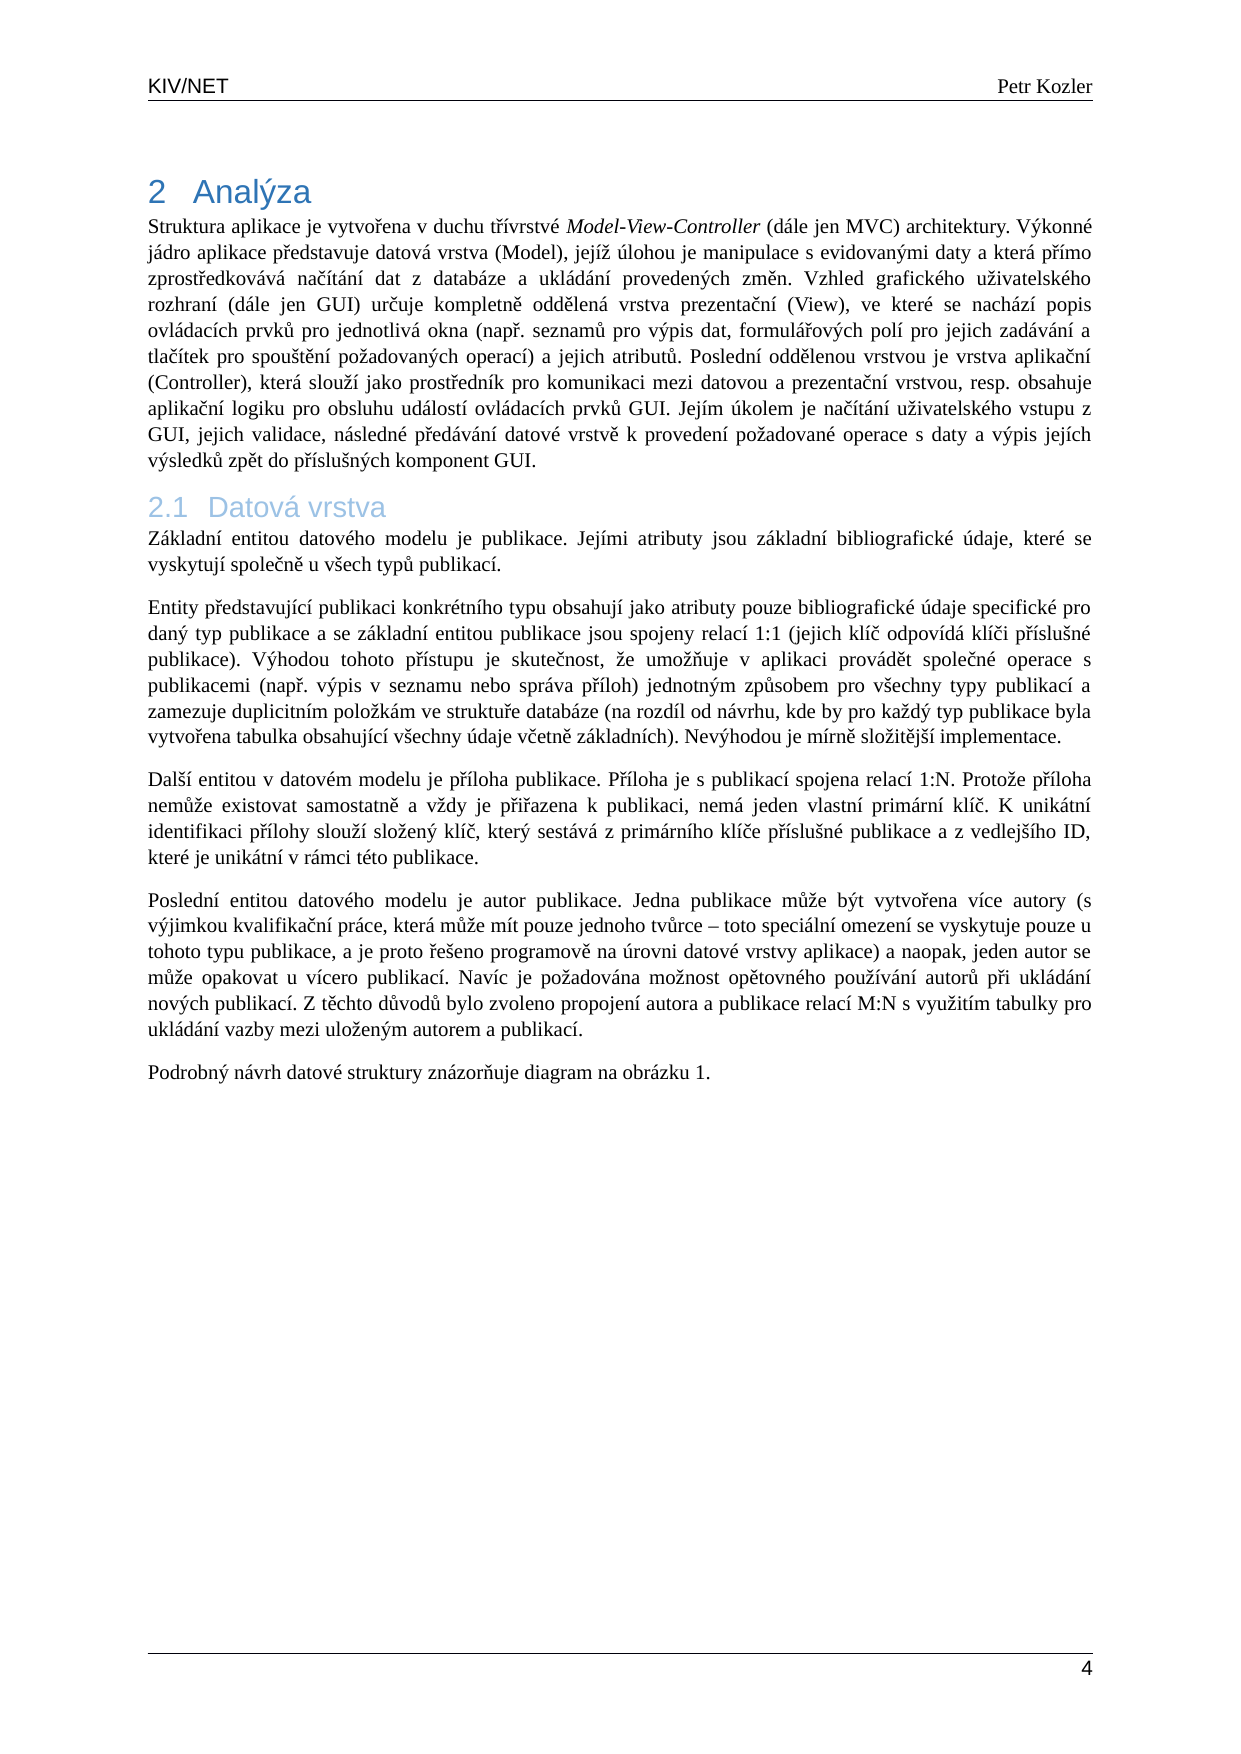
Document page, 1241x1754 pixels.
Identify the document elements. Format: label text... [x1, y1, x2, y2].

subtitle Datová vrstva [148, 490, 1093, 524]
subtitle Analýza [148, 173, 1093, 211]
text Poslední entitou datového modelu je autor publikace. Jedna publikace může být vytvořena více autory (s výjimkou kvalifikační práce, která může mít pouze jednoho tvůrce – toto speciální omezení se vyskytuje pouze u tohoto typu publikace, a je proto řešeno programově na úrovni datové vrstvy aplikace) a naopak, jeden autor se může opakovat u vícero publikací. Navíc je požadována možnost opětovného používání autorů při ukládání nových publikací. Z těchto důvodů bylo zvoleno propojení autora a publikace relací M:N s využitím tabulky pro ukládání vazby mezi uloženým autorem a publikací. [148, 887, 1093, 1041]
text Další entitou v datovém modelu je příloha publikace. Příloha je s publikací spojena relací 1:N. Protože příloha nemůže existovat samostatně a vždy je přiřazena k publikaci, nemá jeden vlastní primární klíč. K unikátní identifikaci přílohy slouží složený klíč, který sestává z primárního klíče příslušné publikace a z vedlejšího ID, které je unikátní v rámci této publikace. [148, 767, 1093, 869]
text Základní entitou datového modelu je publikace. Jejími atributy jsou základní bibliografické údaje, které se vyskytují společně u všech typů publikací. [148, 526, 1093, 576]
text Podrobný návrh datové struktury znázorňuje diagram na obrázku 1. [148, 1060, 1093, 1084]
text Entity představující publikaci konkrétního typu obsahují jako atributy pouze bibliografické údaje specifické pro daný typ publikace a se základní entitou publikace jsou spojeny relací 1:1 (jejich klíč odpovídá klíči příslušné publikace). Výhodou tohoto přístupu je skutečnost, že umožňuje v aplikaci provádět společné operace s publikacemi (např. výpis v seznamu nebo správa příloh) jednotným způsobem pro všechny typy publikací a zamezuje duplicitním položkám ve struktuře databáze (na rozdíl od návrhu, kde by pro každý typ publikace byla vytvořena tabulka obsahující všechny údaje včetně základních). Nevýhodou je mírně složitější implementace. [148, 595, 1093, 748]
text Struktura aplikace je vytvořena v duchu třívrstvé Model-View-Controller (dále jen MVC) architektury. Výkonné jádro aplikace představuje datová vrstva (Model), jejíž úlohou je manipulace s evidovanými daty a která přímo zprostředkovává načítání dat z databáze a ukládání provedených změn. Vzhled grafického uživatelského rozhraní (dále jen GUI) určuje kompletně oddělená vrstva prezentační (View), ve které se nachází popis ovládacích prvků pro jednotlivá okna (např. seznamů pro výpis dat, formulářových polí pro jejich zadávání a tlačítek pro spouštění požadovaných operací) a jejich atributů. Poslední oddělenou vrstvou je vrstva aplikační (Controller), která slouží jako prostředník pro komunikaci mezi datovou a prezentační vrstvou, resp. obsahuje aplikační logiku pro obsluhu událostí ovládacích prvků GUI. Jejím úkolem je načítání uživatelského vstupu z GUI, jejich validace, následné předávání datové vrstvě k provedení požadované operace s daty a výpis jejích výsledků zpět do příslušných komponent GUI. [148, 214, 1093, 472]
